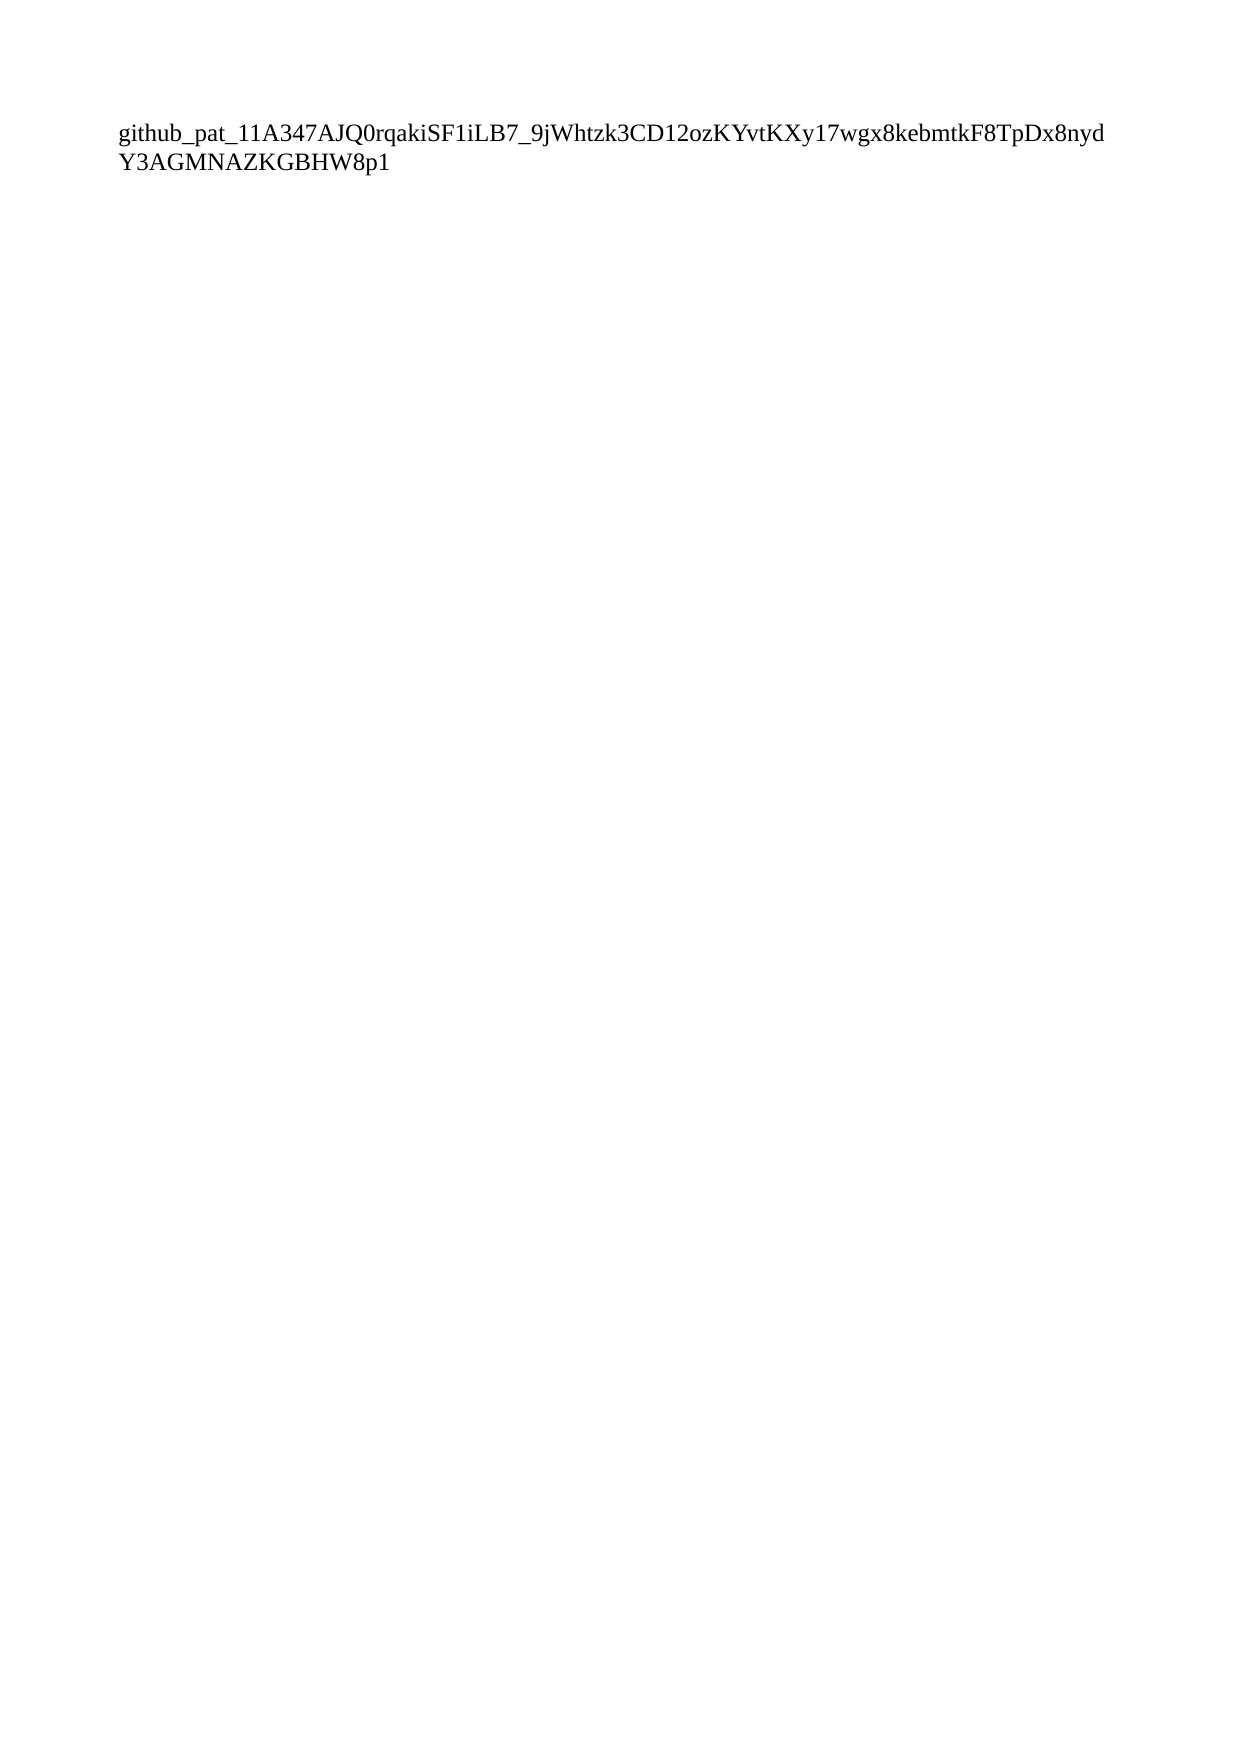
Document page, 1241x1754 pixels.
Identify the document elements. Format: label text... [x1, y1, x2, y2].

text 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 [118, 118, 1122, 176]
